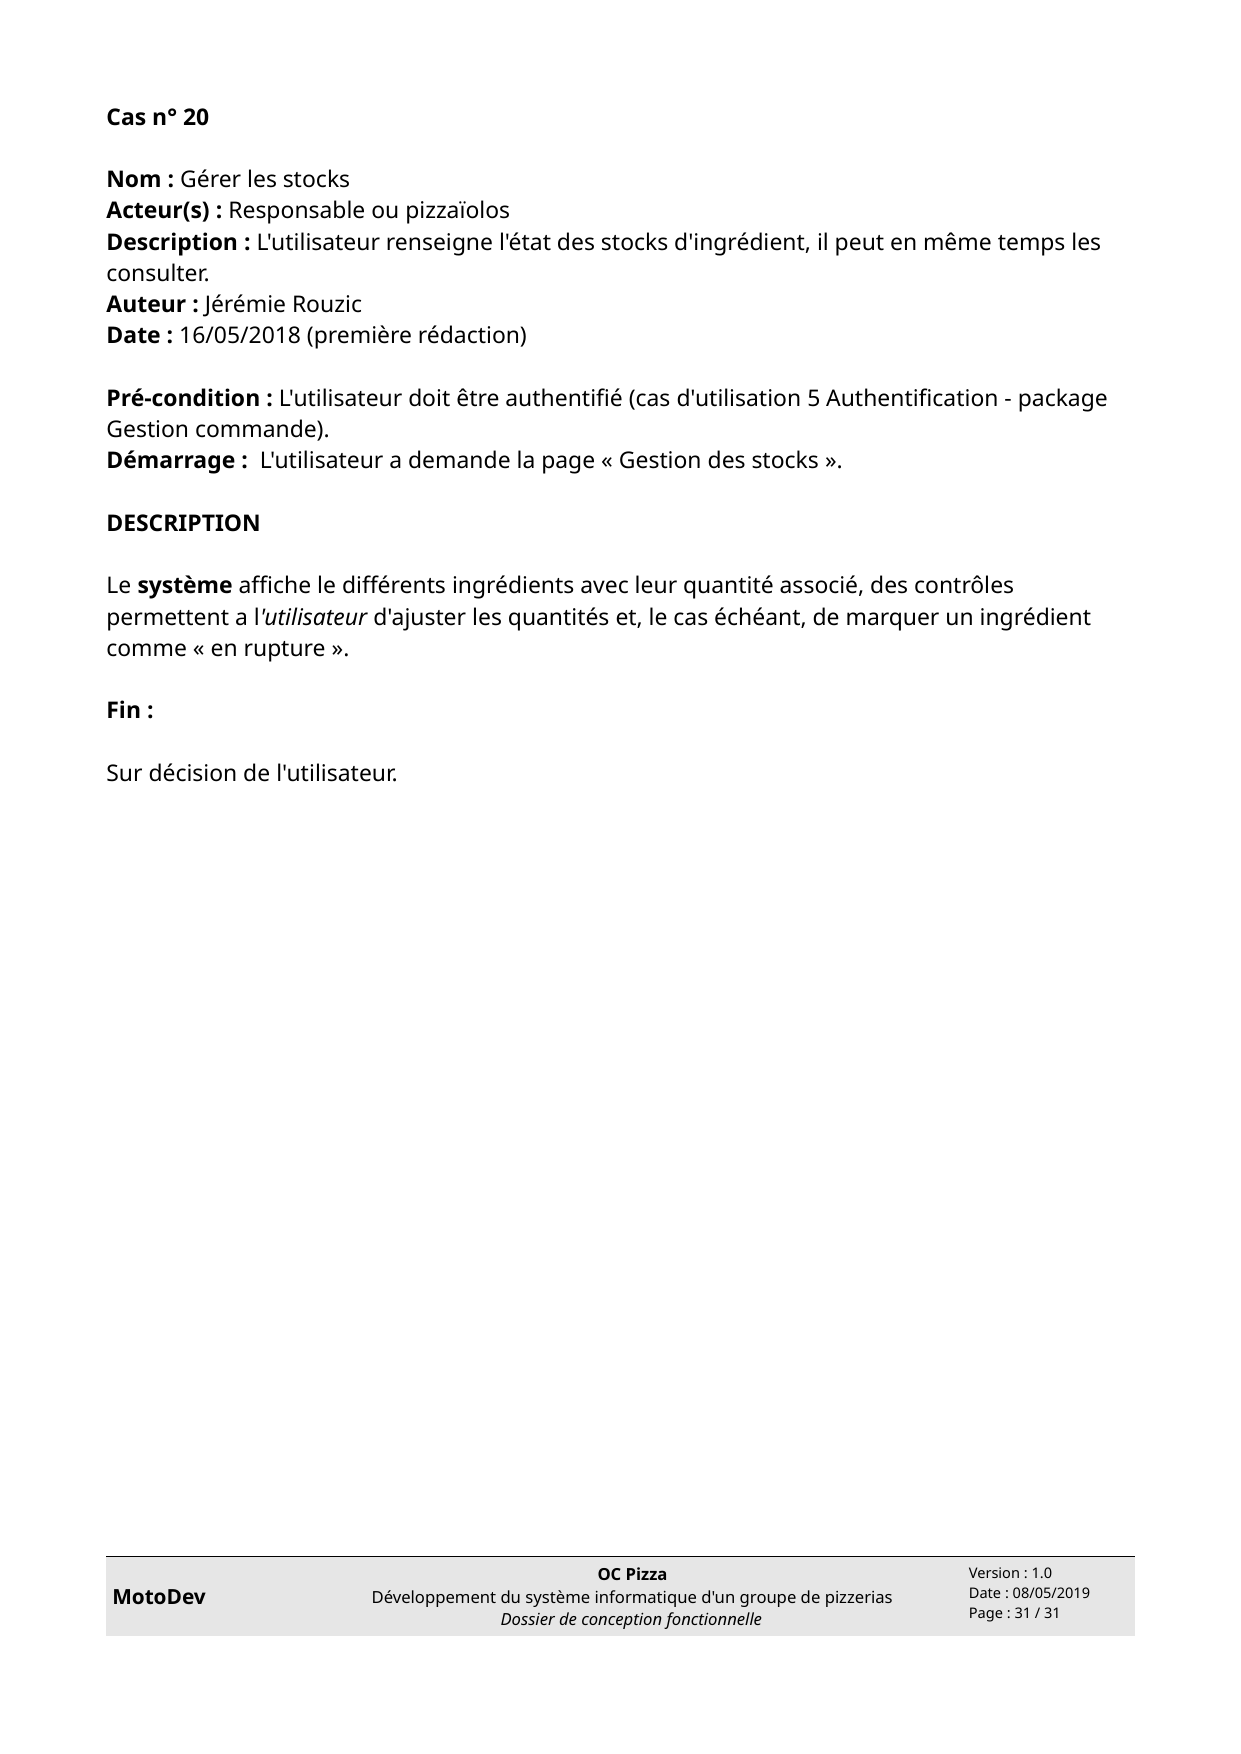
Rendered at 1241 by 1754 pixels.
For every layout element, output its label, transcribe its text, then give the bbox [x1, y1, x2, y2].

text Nom : Gérer les stocks [106, 163, 1134, 194]
text Sur décision de l'utilisateur. [106, 757, 1134, 788]
text Pré-condition : L'utilisateur doit être authentifié (cas d'utilisation 5 Authentification - package Gestion commande). [106, 382, 1134, 444]
text Auteur : Jérémie Rouzic [106, 288, 1134, 319]
text DESCRIPTION [106, 507, 1134, 538]
text Date : 16/05/2018 (première rédaction) [106, 319, 1134, 350]
text Fin : [106, 694, 1134, 725]
text Démarrage : L'utilisateur a demande la page « Gestion des stocks ». [106, 444, 1134, 475]
text Acteur(s) : Responsable ou pizzaïolos [106, 194, 1134, 225]
text Description : L'utilisateur renseigne l'état des stocks d'ingrédient, il peut en même temps les consulter. [106, 225, 1134, 288]
text Cas n° 20 [106, 100, 1134, 132]
text Le système affiche le différents ingrédients avec leur quantité associé, des contrôles permettent a l'utilisateur d'ajuster les quantités et, le cas échéant, de marquer un ingrédient comme « en rupture ». [106, 569, 1134, 663]
